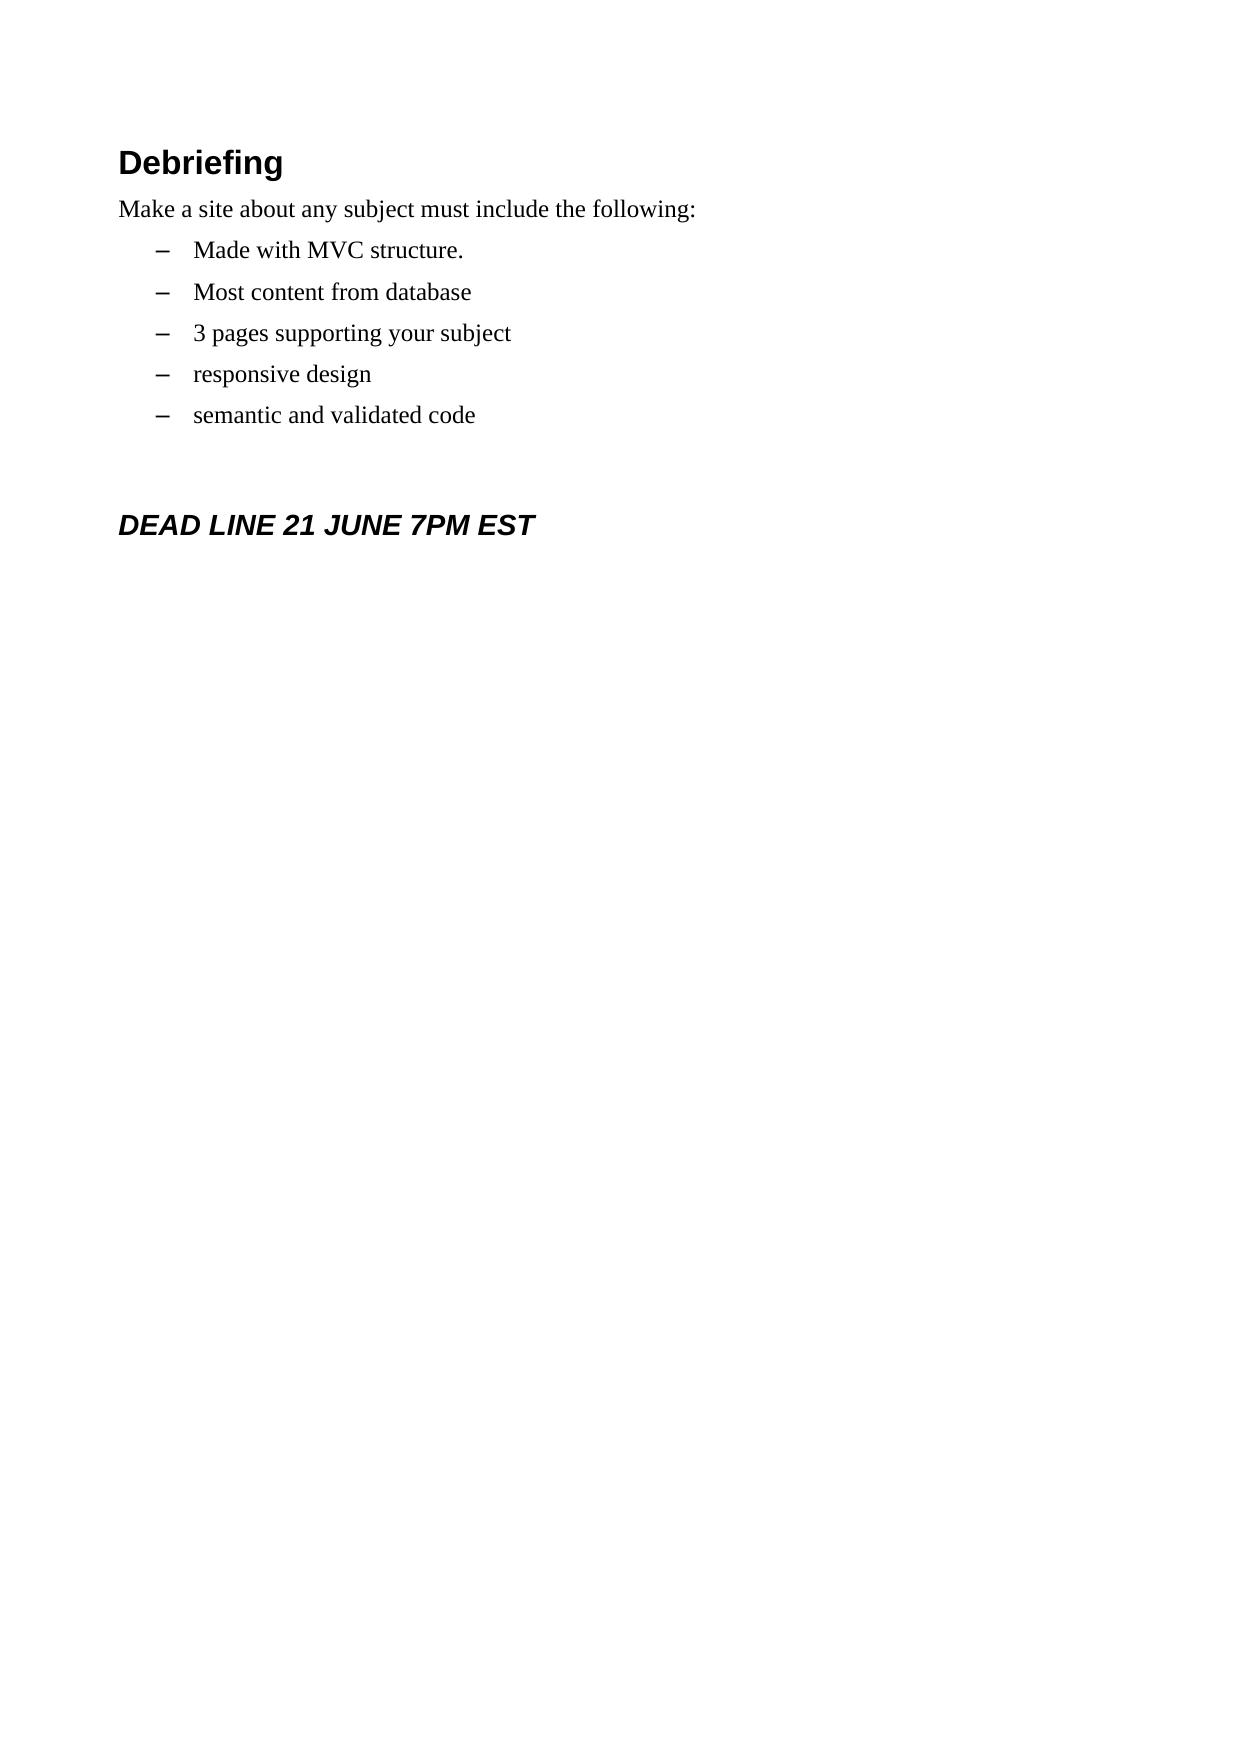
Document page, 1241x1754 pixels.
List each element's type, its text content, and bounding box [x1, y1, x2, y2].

list Most content from database [156, 277, 1122, 306]
list Made with MVC structure. [156, 236, 1122, 264]
subtitle DEAD LINE 21 JUNE 7PM EST [118, 508, 1122, 542]
list semantic and validated code [156, 401, 1122, 429]
text Make a site about any subject must include the following: [118, 194, 1122, 223]
subtitle Debriefing [118, 143, 1122, 182]
list responsive design [156, 359, 1122, 388]
list 3 pages supporting your subject [156, 318, 1122, 347]
